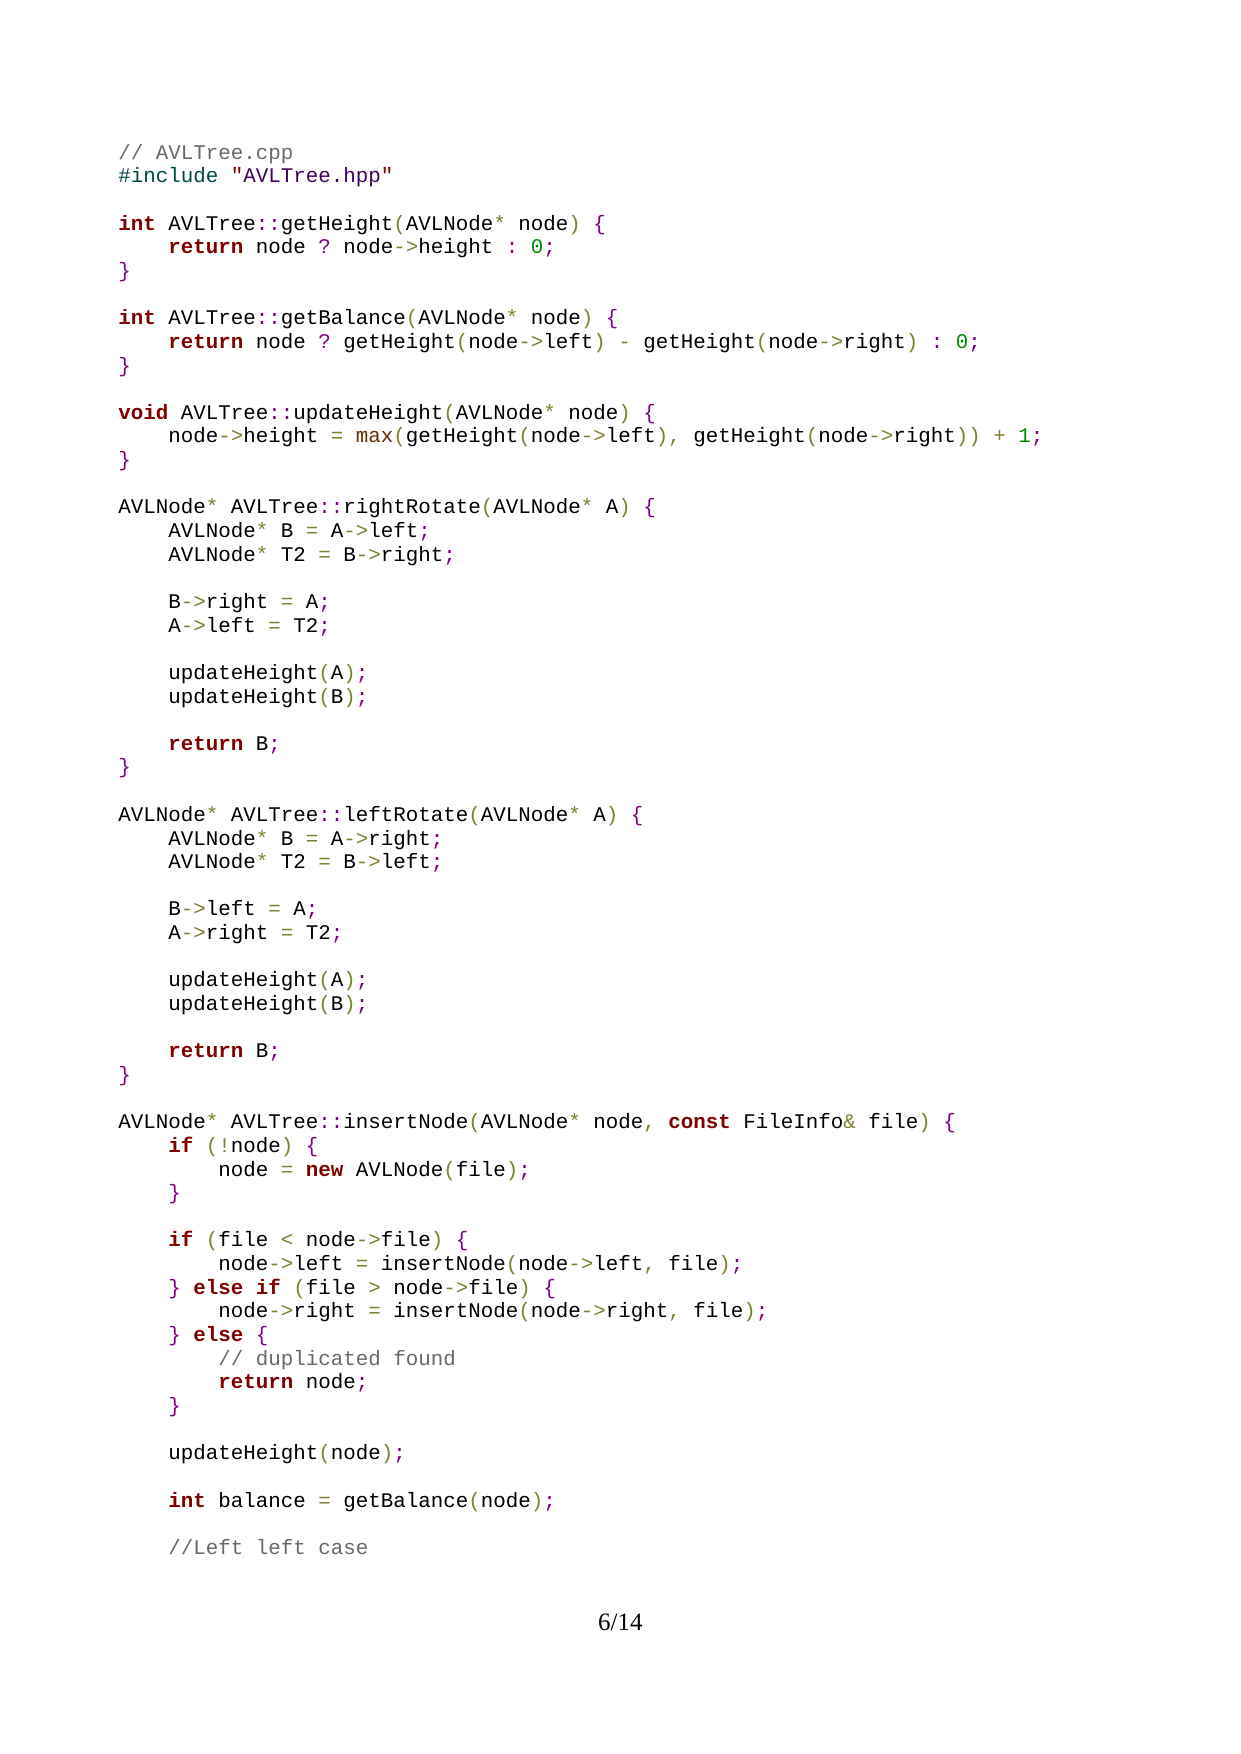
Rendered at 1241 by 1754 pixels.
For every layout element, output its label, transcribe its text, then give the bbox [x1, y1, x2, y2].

text B->left = A; [118, 898, 1122, 922]
text A->right = T2; [118, 922, 1122, 946]
text } else if (file > node->file) { [118, 1277, 1122, 1300]
text AVLNode* AVLTree::rightRotate(AVLNode* A) { [118, 496, 1122, 520]
text if (!node) { [118, 1135, 1122, 1158]
text updateHeight(B); [118, 686, 1122, 709]
text } [118, 1064, 1122, 1088]
text AVLNode* AVLTree::insertNode(AVLNode* node, const FileInfo& file) { [118, 1111, 1122, 1135]
text void AVLTree::updateHeight(AVLNode* node) { [118, 402, 1122, 426]
text return B; [118, 1040, 1122, 1064]
text } [118, 1395, 1122, 1419]
text node->height = max(getHeight(node->left), getHeight(node->right)) + 1; [118, 426, 1122, 449]
text return B; [118, 733, 1122, 757]
text updateHeight(node); [118, 1442, 1122, 1466]
text int AVLTree::getHeight(AVLNode* node) { [118, 213, 1122, 236]
text updateHeight(B); [118, 993, 1122, 1017]
text //Left left case [118, 1537, 1122, 1561]
text } [118, 449, 1122, 473]
text #include "AVLTree.hpp" [118, 165, 1122, 189]
text } else { [118, 1324, 1122, 1348]
text AVLNode* B = A->left; [118, 520, 1122, 544]
text return node; [118, 1371, 1122, 1395]
text // duplicated found [118, 1348, 1122, 1371]
text return node ? getHeight(node->left) - getHeight(node->right) : 0; [118, 331, 1122, 354]
text } [118, 260, 1122, 284]
text int AVLTree::getBalance(AVLNode* node) { [118, 307, 1122, 331]
text int balance = getBalance(node); [118, 1489, 1122, 1513]
text } [118, 757, 1122, 780]
text updateHeight(A); [118, 969, 1122, 993]
text node->left = insertNode(node->left, file); [118, 1253, 1122, 1277]
text updateHeight(A); [118, 662, 1122, 686]
text } [118, 1182, 1122, 1206]
text } [118, 354, 1122, 378]
text AVLNode* AVLTree::leftRotate(AVLNode* A) { [118, 804, 1122, 827]
text AVLNode* T2 = B->left; [118, 851, 1122, 875]
text AVLNode* T2 = B->right; [118, 544, 1122, 567]
text AVLNode* B = A->right; [118, 827, 1122, 851]
text node = new AVLNode(file); [118, 1158, 1122, 1182]
text node->right = insertNode(node->right, file); [118, 1300, 1122, 1324]
text if (file < node->file) { [118, 1229, 1122, 1253]
text return node ? node->height : 0; [118, 236, 1122, 260]
text A->left = T2; [118, 615, 1122, 638]
text // AVLTree.cpp [118, 142, 1122, 165]
text B->right = A; [118, 591, 1122, 615]
